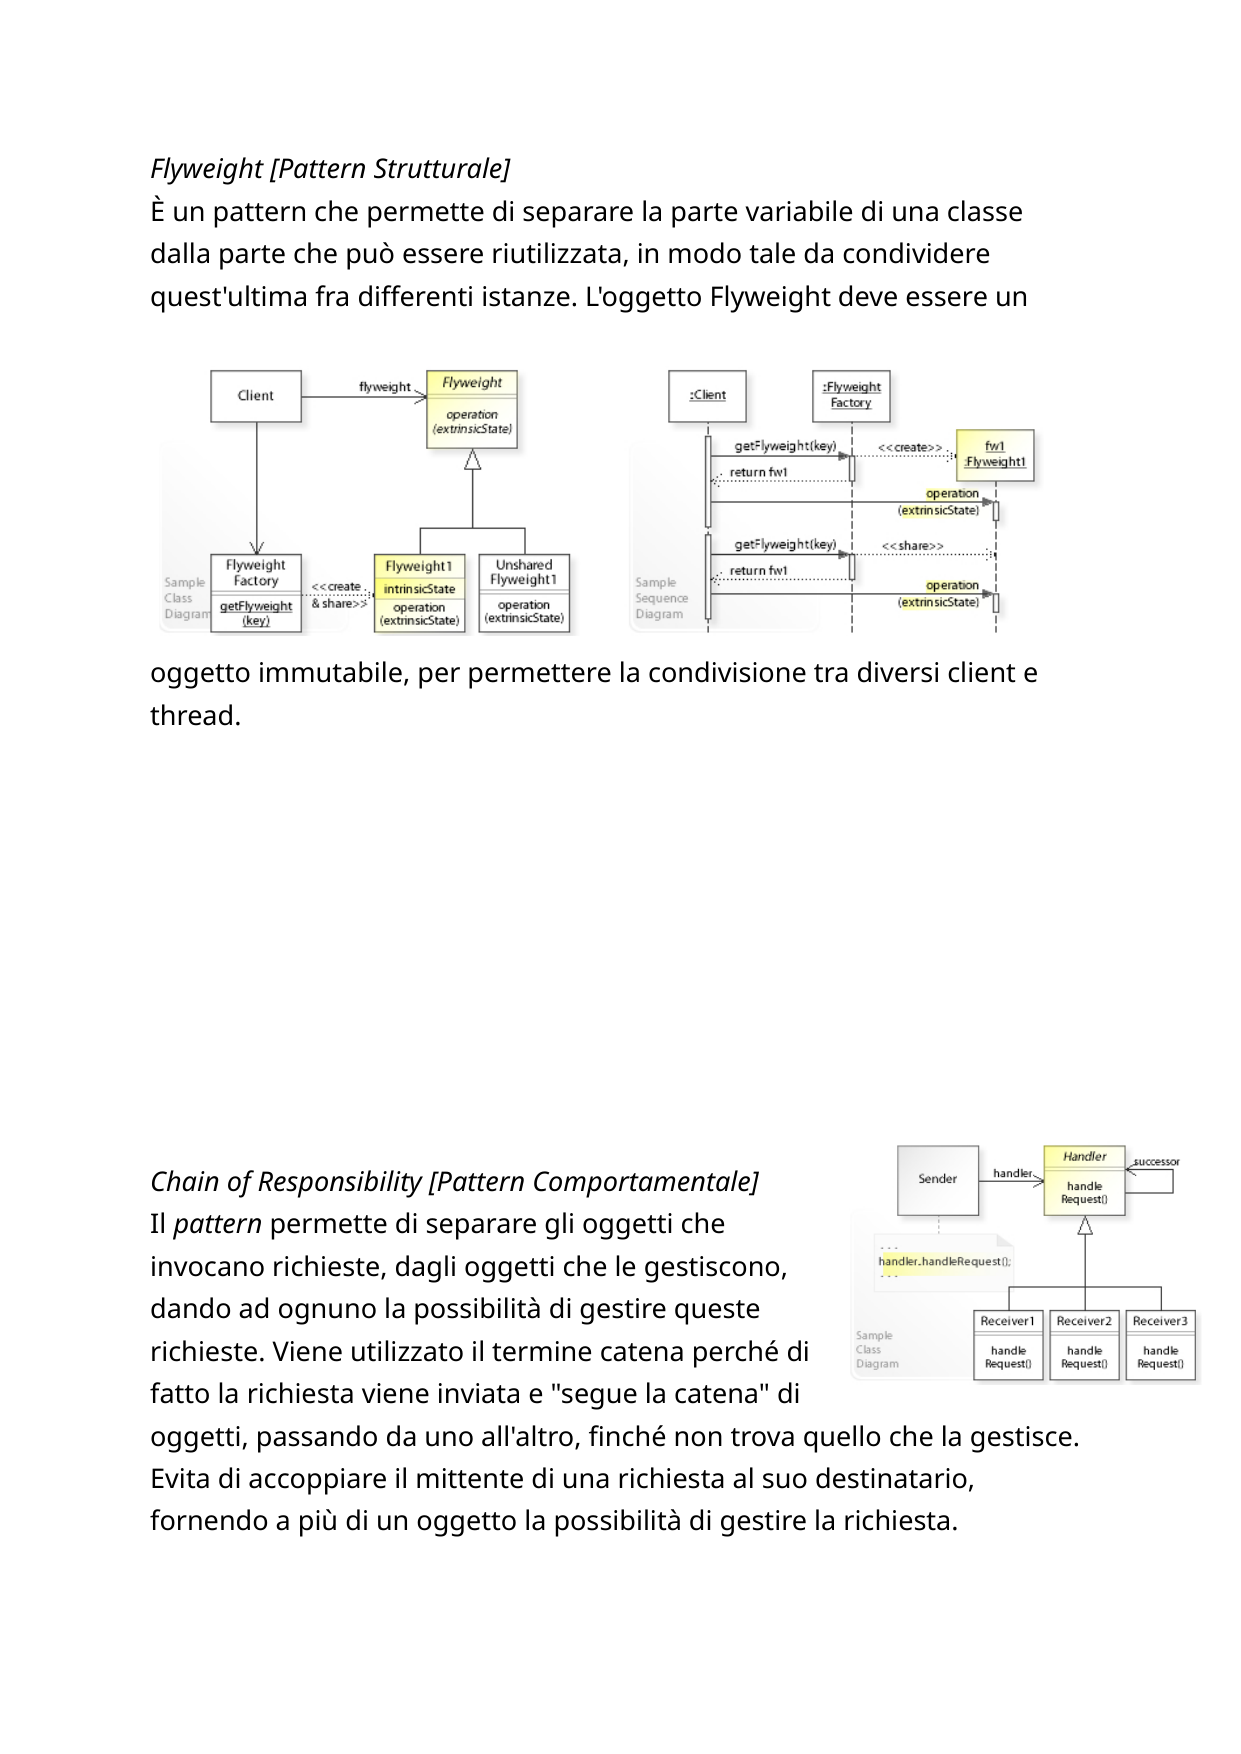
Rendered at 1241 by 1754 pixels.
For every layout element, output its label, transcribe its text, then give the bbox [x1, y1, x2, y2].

picture [849, 1141, 1202, 1385]
picture [159, 366, 1044, 636]
text È un pattern che permette di separare la parte variabile di una classe dalla parte che può essere riutilizzata, in modo tale da condividere quest'ultima fra differenti istanze. L'oggetto Flyweight deve essere un oggetto immutabile, per permettere la condivisione tra diversi client e thread. [150, 192, 1090, 733]
text Il pattern permette di separare gli oggetti che invocano richieste, dagli oggetti che le gestiscono, dando ad ognuno la possibilità di gestire queste richieste. Viene utilizzato il termine catena perché di fatto la richiesta viene inviata e "segue la catena" di oggetti, passando da uno all'altro, finché non trova quello che la gestisce. Evita di accoppiare il mittente di una richiesta al suo destinatario, fornendo a più di un oggetto la possibilità di gestire la richiesta. [150, 1205, 1090, 1539]
text Flyweight [Pattern Strutturale] [150, 150, 1090, 187]
text Chain of Responsibility [Pattern Comportamentale] [150, 1163, 849, 1199]
